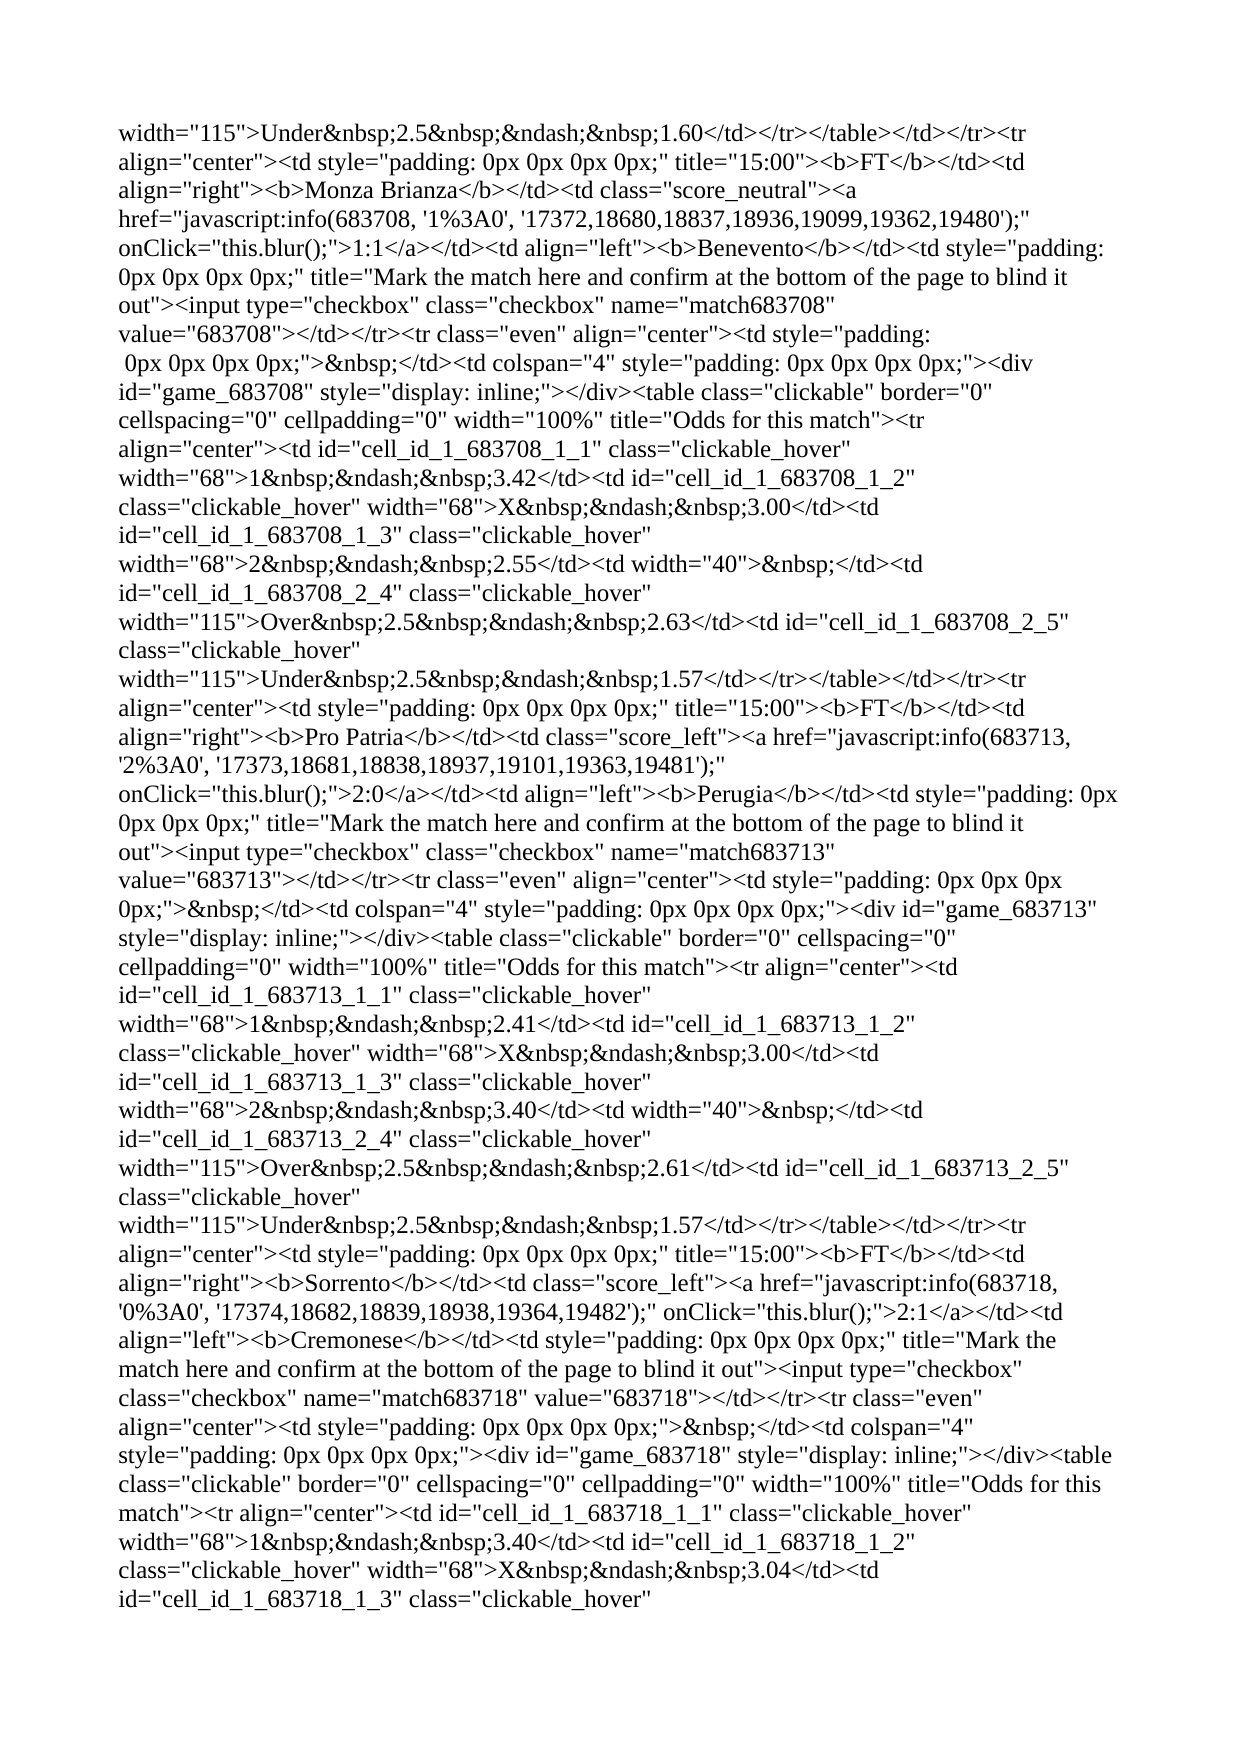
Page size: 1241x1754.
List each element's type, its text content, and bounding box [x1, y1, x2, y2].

text 0px 0px 0px 0px;">&nbsp;</td><td colspan="4" style="padding: 0px 0px 0px 0px;"><div id="game_683708" style="display: inline;"></div><table class="clickable" border="0" cellspacing="0" cellpadding="0" width="100%" title="Odds for this match"><tr align="center"><td id="cell_id_1_683708_1_1" class="clickable_hover" width="68">1&nbsp;&ndash;&nbsp;3.42</td><td id="cell_id_1_683708_1_2" class="clickable_hover" width="68">X&nbsp;&ndash;&nbsp;3.00</td><td id="cell_id_1_683708_1_3" class="clickable_hover" width="68">2&nbsp;&ndash;&nbsp;2.55</td><td width="40">&nbsp;</td><td id="cell_id_1_683708_2_4" class="clickable_hover" width="115">Over&nbsp;2.5&nbsp;&ndash;&nbsp;2.63</td><td id="cell_id_1_683708_2_5" class="clickable_hover" width="115">Under&nbsp;2.5&nbsp;&ndash;&nbsp;1.57</td></tr></table></td></tr><tr align="center"><td style="padding: 0px 0px 0px 0px;" title="15:00"><b>FT</b></td><td align="right"><b>Pro Patria</b></td><td class="score_left"><a href="javascript:info(683713, '2%3A0', '17373,18681,18838,18937,19101,19363,19481');" onClick="this.blur();">2:0</a></td><td align="left"><b>Perugia</b></td><td style="padding: 0px 0px 0px 0px;" title="Mark the match here and confirm at the bottom of the page to blind it out"><input type="checkbox" class="checkbox" name="match683713" value="683713"></td></tr><tr class="even" align="center"><td style="padding: 0px 0px 0px 0px;">&nbsp;</td><td colspan="4" style="padding: 0px 0px 0px 0px;"><div id="game_683713" style="display: inline;"></div><table class="clickable" border="0" cellspacing="0" cellpadding="0" width="100%" title="Odds for this match"><tr align="center"><td id="cell_id_1_683713_1_1" class="clickable_hover" width="68">1&nbsp;&ndash;&nbsp;2.41</td><td id="cell_id_1_683713_1_2" class="clickable_hover" width="68">X&nbsp;&ndash;&nbsp;3.00</td><td id="cell_id_1_683713_1_3" class="clickable_hover" width="68">2&nbsp;&ndash;&nbsp;3.40</td><td width="40">&nbsp;</td><td id="cell_id_1_683713_2_4" class="clickable_hover" width="115">Over&nbsp;2.5&nbsp;&ndash;&nbsp;2.61</td><td id="cell_id_1_683713_2_5" class="clickable_hover" width="115">Under&nbsp;2.5&nbsp;&ndash;&nbsp;1.57</td></tr></table></td></tr><tr align="center"><td style="padding: 0px 0px 0px 0px;" title="15:00"><b>FT</b></td><td align="right"><b>Sorrento</b></td><td class="score_left"><a href="javascript:info(683718, '0%3A0', '17374,18682,18839,18938,19364,19482');" onClick="this.blur();">2:1</a></td><td align="left"><b>Cremonese</b></td><td style="padding: 0px 0px 0px 0px;" title="Mark the match here and confirm at the bottom of the page to blind it out"><input type="checkbox" class="checkbox" name="match683718" value="683718"></td></tr><tr class="even" align="center"><td style="padding: 0px 0px 0px 0px;">&nbsp;</td><td colspan="4" style="padding: 0px 0px 0px 0px;"><div id="game_683718" style="display: inline;"></div><table class="clickable" border="0" cellspacing="0" cellpadding="0" width="100%" title="Odds for this match"><tr align="center"><td id="cell_id_1_683718_1_1" class="clickable_hover" width="68">1&nbsp;&ndash;&nbsp;3.40</td><td id="cell_id_1_683718_1_2" class="clickable_hover" width="68">X&nbsp;&ndash;&nbsp;3.04</td><td id="cell_id_1_683718_1_3" class="clickable_hover" [118, 348, 1122, 1613]
text width="115">Under&nbsp;2.5&nbsp;&ndash;&nbsp;1.60</td></tr></table></td></tr><tr align="center"><td style="padding: 0px 0px 0px 0px;" title="15:00"><b>FT</b></td><td align="right"><b>Monza Brianza</b></td><td class="score_neutral"><a href="javascript:info(683708, '1%3A0', '17372,18680,18837,18936,19099,19362,19480');" onClick="this.blur();">1:1</a></td><td align="left"><b>Benevento</b></td><td style="padding: 0px 0px 0px 0px;" title="Mark the match here and confirm at the bottom of the page to blind it out"><input type="checkbox" class="checkbox" name="match683708" value="683708"></td></tr><tr class="even" align="center"><td style="padding: [118, 118, 1122, 348]
